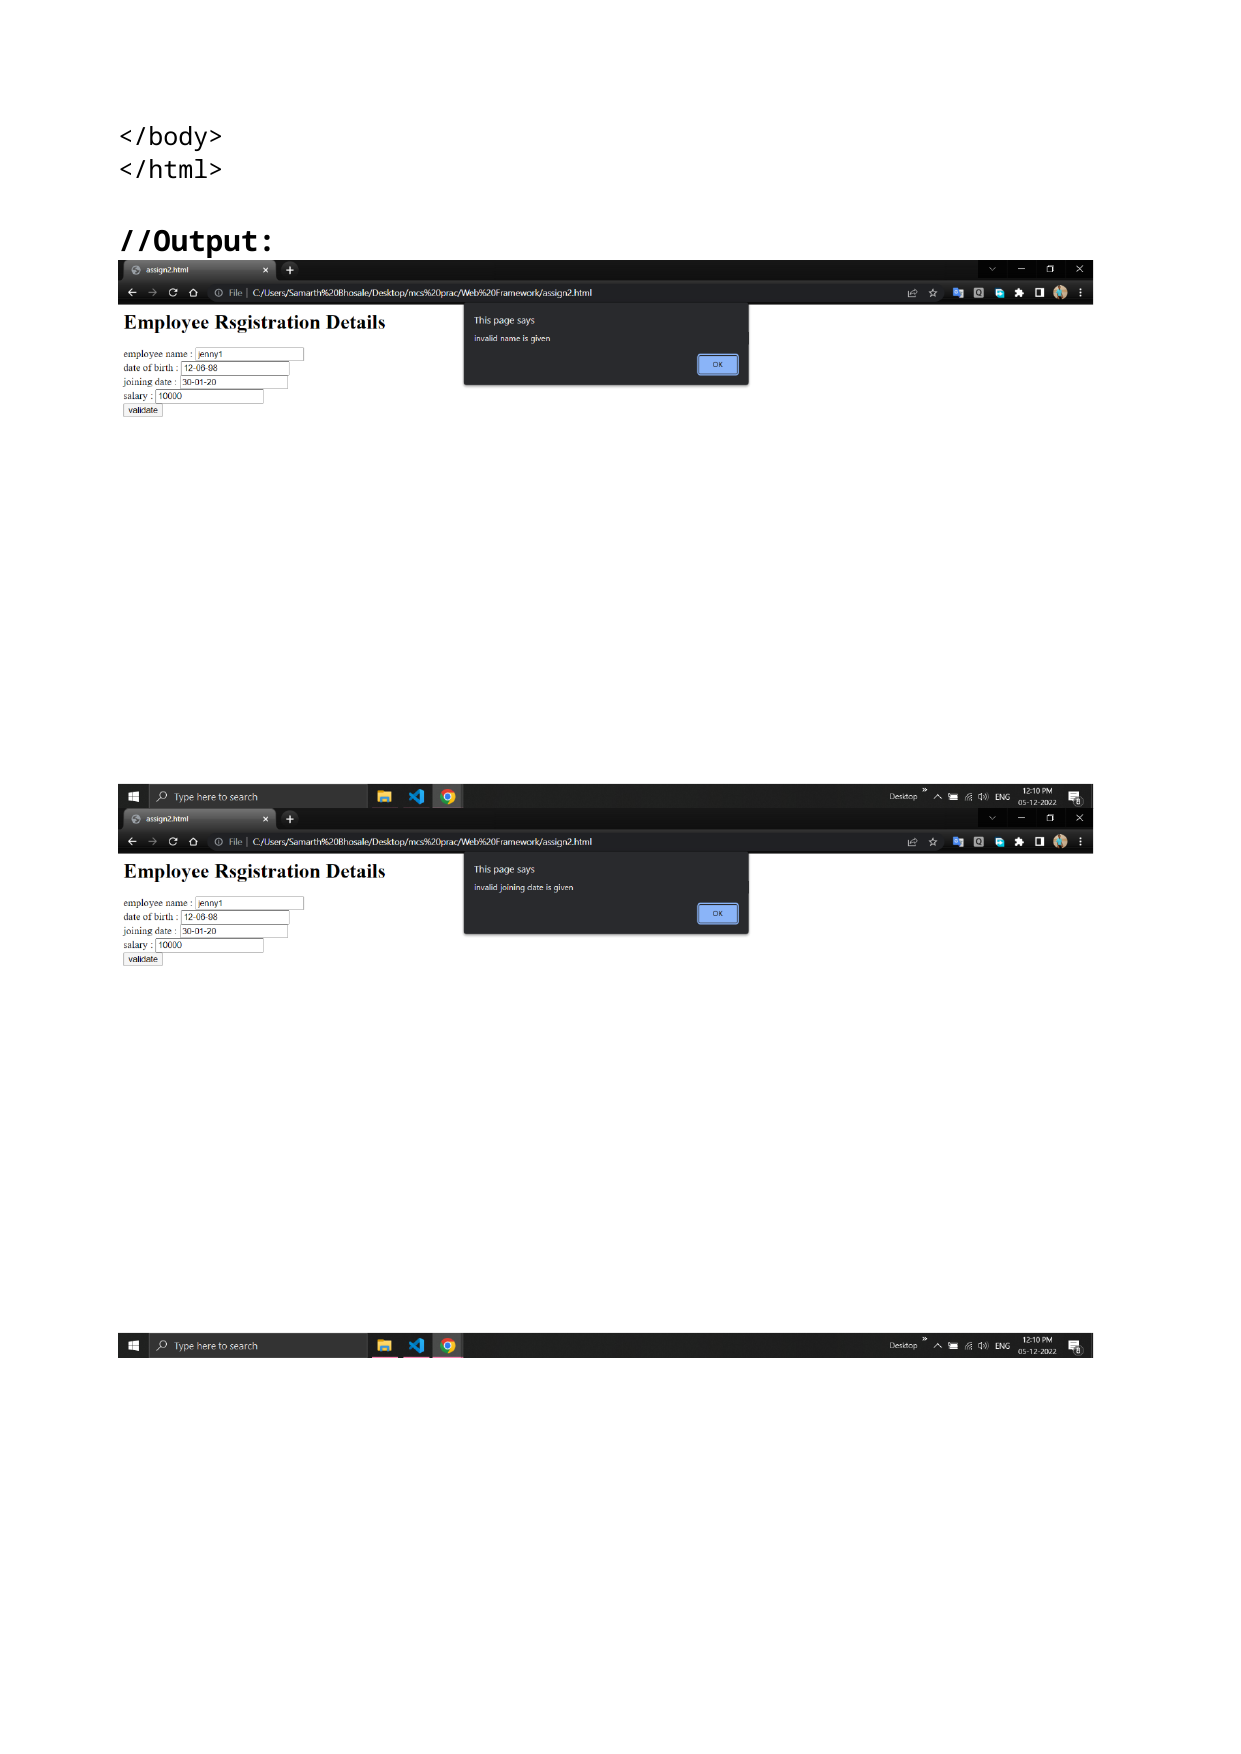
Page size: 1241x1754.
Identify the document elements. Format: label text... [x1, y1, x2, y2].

text </html> [118, 152, 1122, 186]
text //Output: [118, 220, 1122, 1357]
text </body> [118, 118, 1122, 152]
picture [118, 260, 1094, 1358]
